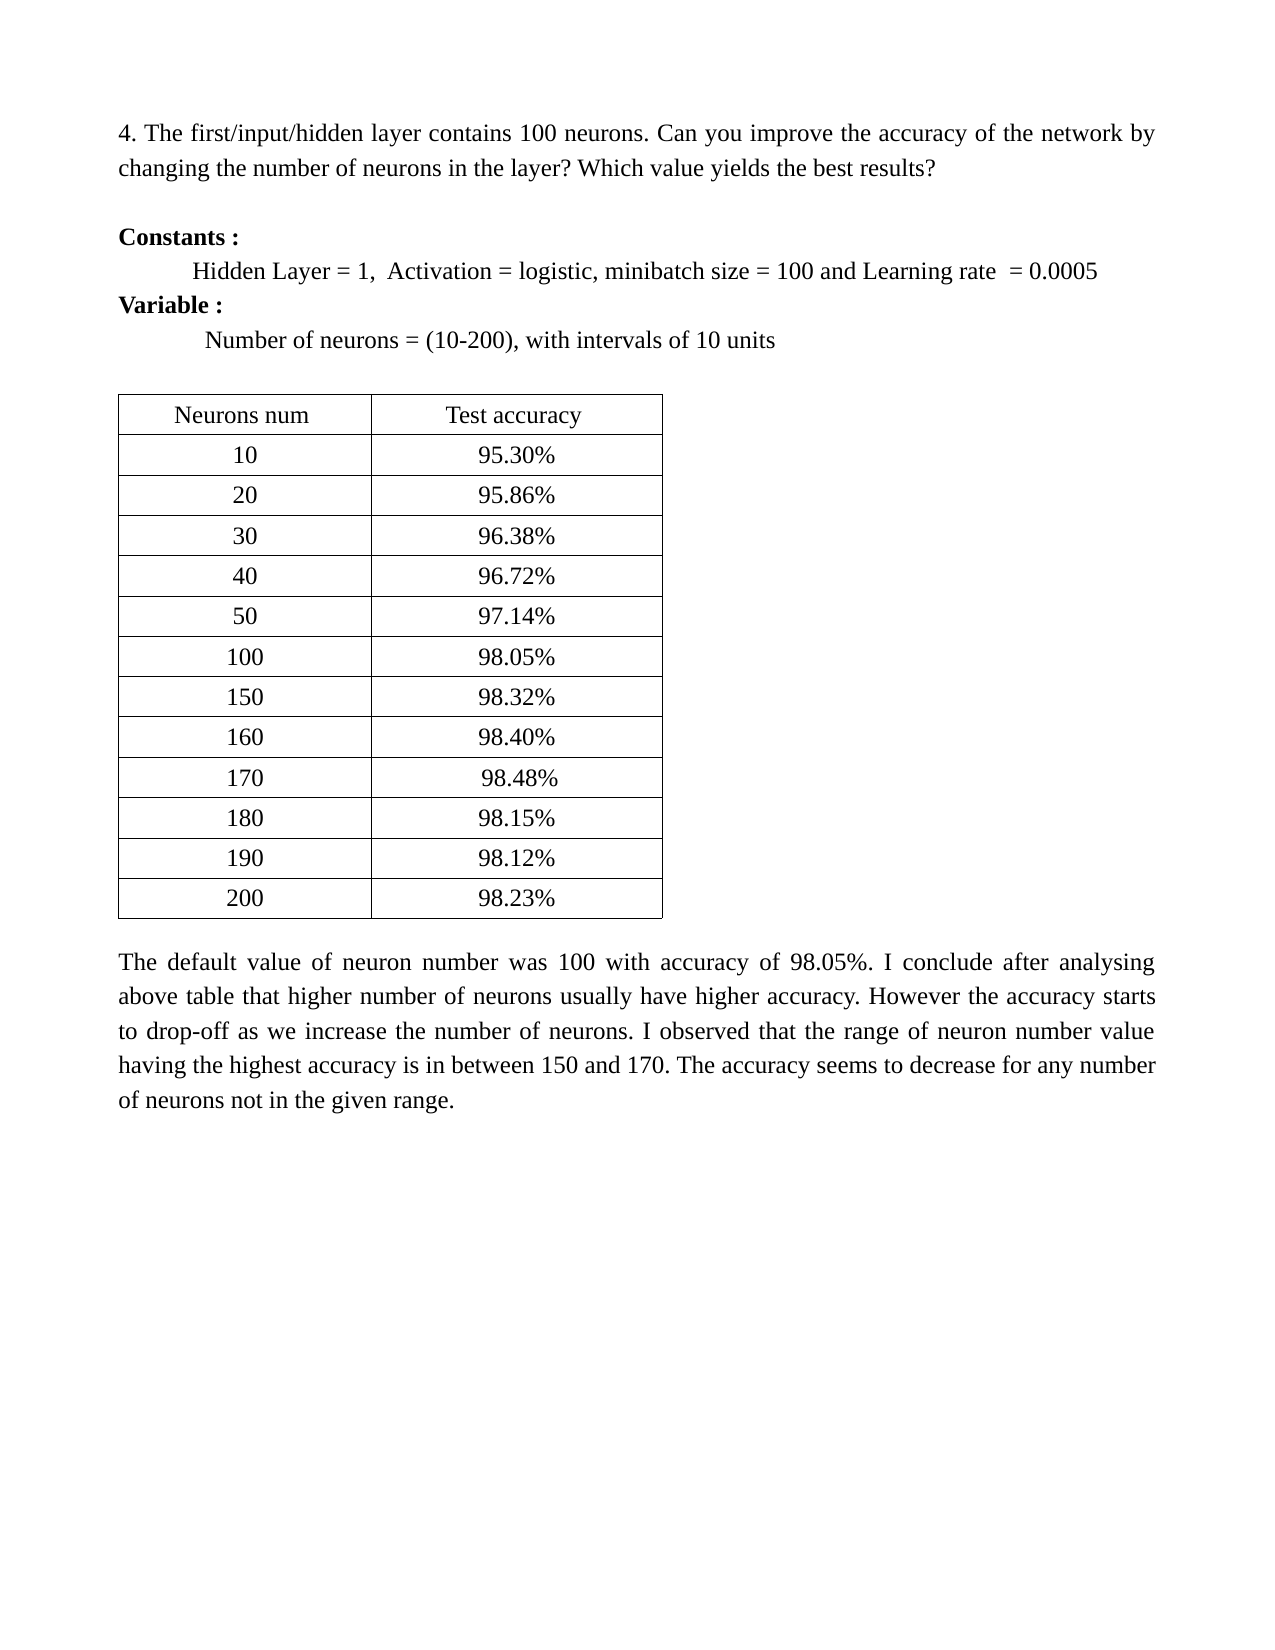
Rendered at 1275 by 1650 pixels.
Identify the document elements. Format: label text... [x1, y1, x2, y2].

table_cell 30 [119, 516, 371, 555]
table_cell 98.23% [372, 879, 662, 918]
table_cell 190 [119, 839, 371, 878]
table_cell 150 [119, 677, 371, 716]
table_cell 98.12% [372, 839, 662, 878]
table_cell 170 [119, 758, 371, 797]
table_cell 96.72% [372, 556, 662, 596]
table_header Test accuracy [372, 395, 662, 434]
table_cell 200 [119, 879, 371, 918]
table_header Neurons num [119, 395, 371, 434]
text The default value of neuron number was 100 with accuracy of 98.05%. I conclude after analysing above table that higher number of neurons usually have higher accuracy. However the accuracy starts to drop-off as we increase the number of neurons. I observed that the range of neuron number value having the highest accuracy is in between 150 and 170. The accuracy seems to decrease for any number of neurons not in the given range. [118, 947, 1157, 1113]
table_cell 50 [119, 597, 371, 636]
table_cell 10 [119, 435, 371, 474]
table_cell 180 [119, 798, 371, 837]
table_cell 98.40% [372, 717, 662, 757]
table_cell 98.48% [372, 758, 662, 797]
table_cell 100 [119, 637, 371, 676]
table_cell 97.14% [372, 597, 662, 636]
table_cell 160 [119, 717, 371, 757]
table_cell 20 [119, 476, 371, 515]
text Variable : [118, 291, 1157, 319]
table_cell 98.15% [372, 798, 662, 837]
text Constants : [118, 222, 1157, 250]
table_cell 98.32% [372, 677, 662, 716]
table_cell 95.86% [372, 476, 662, 515]
table_cell 40 [119, 556, 371, 596]
table_cell 96.38% [372, 516, 662, 555]
text Number of neurons = (10-200), with intervals of 10 units [118, 325, 1157, 354]
table_cell 95.30% [372, 435, 662, 474]
table_cell 98.05% [372, 637, 662, 676]
text Hidden Layer = 1, Activation = logistic, minibatch size = 100 and Learning rate = 0.0005 [118, 256, 1157, 285]
text 4. The first/input/hidden layer contains 100 neurons. Can you improve the accuracy of the network by changing the number of neurons in the layer? Which value yields the best results? [118, 118, 1157, 181]
